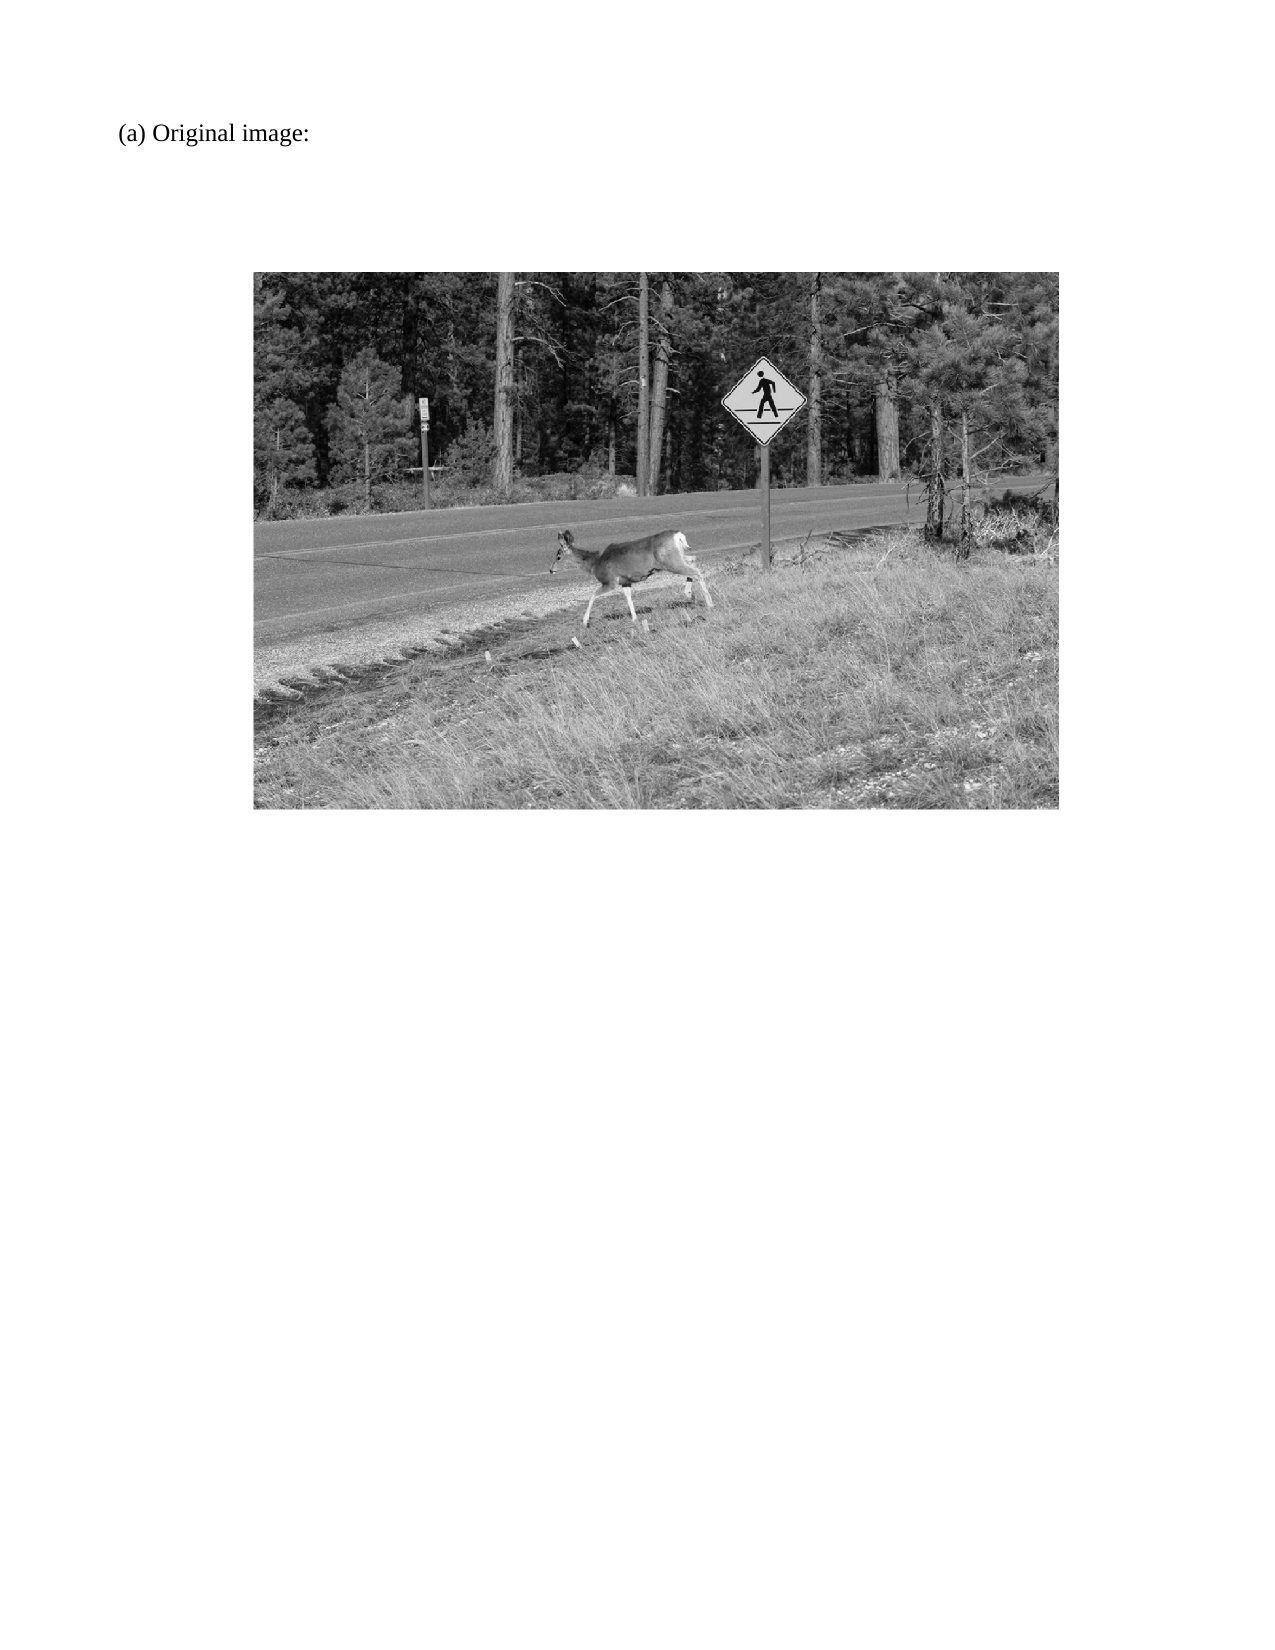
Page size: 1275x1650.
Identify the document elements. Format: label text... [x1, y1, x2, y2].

picture [118, 165, 1157, 946]
text (a) Original image: [118, 118, 1157, 147]
